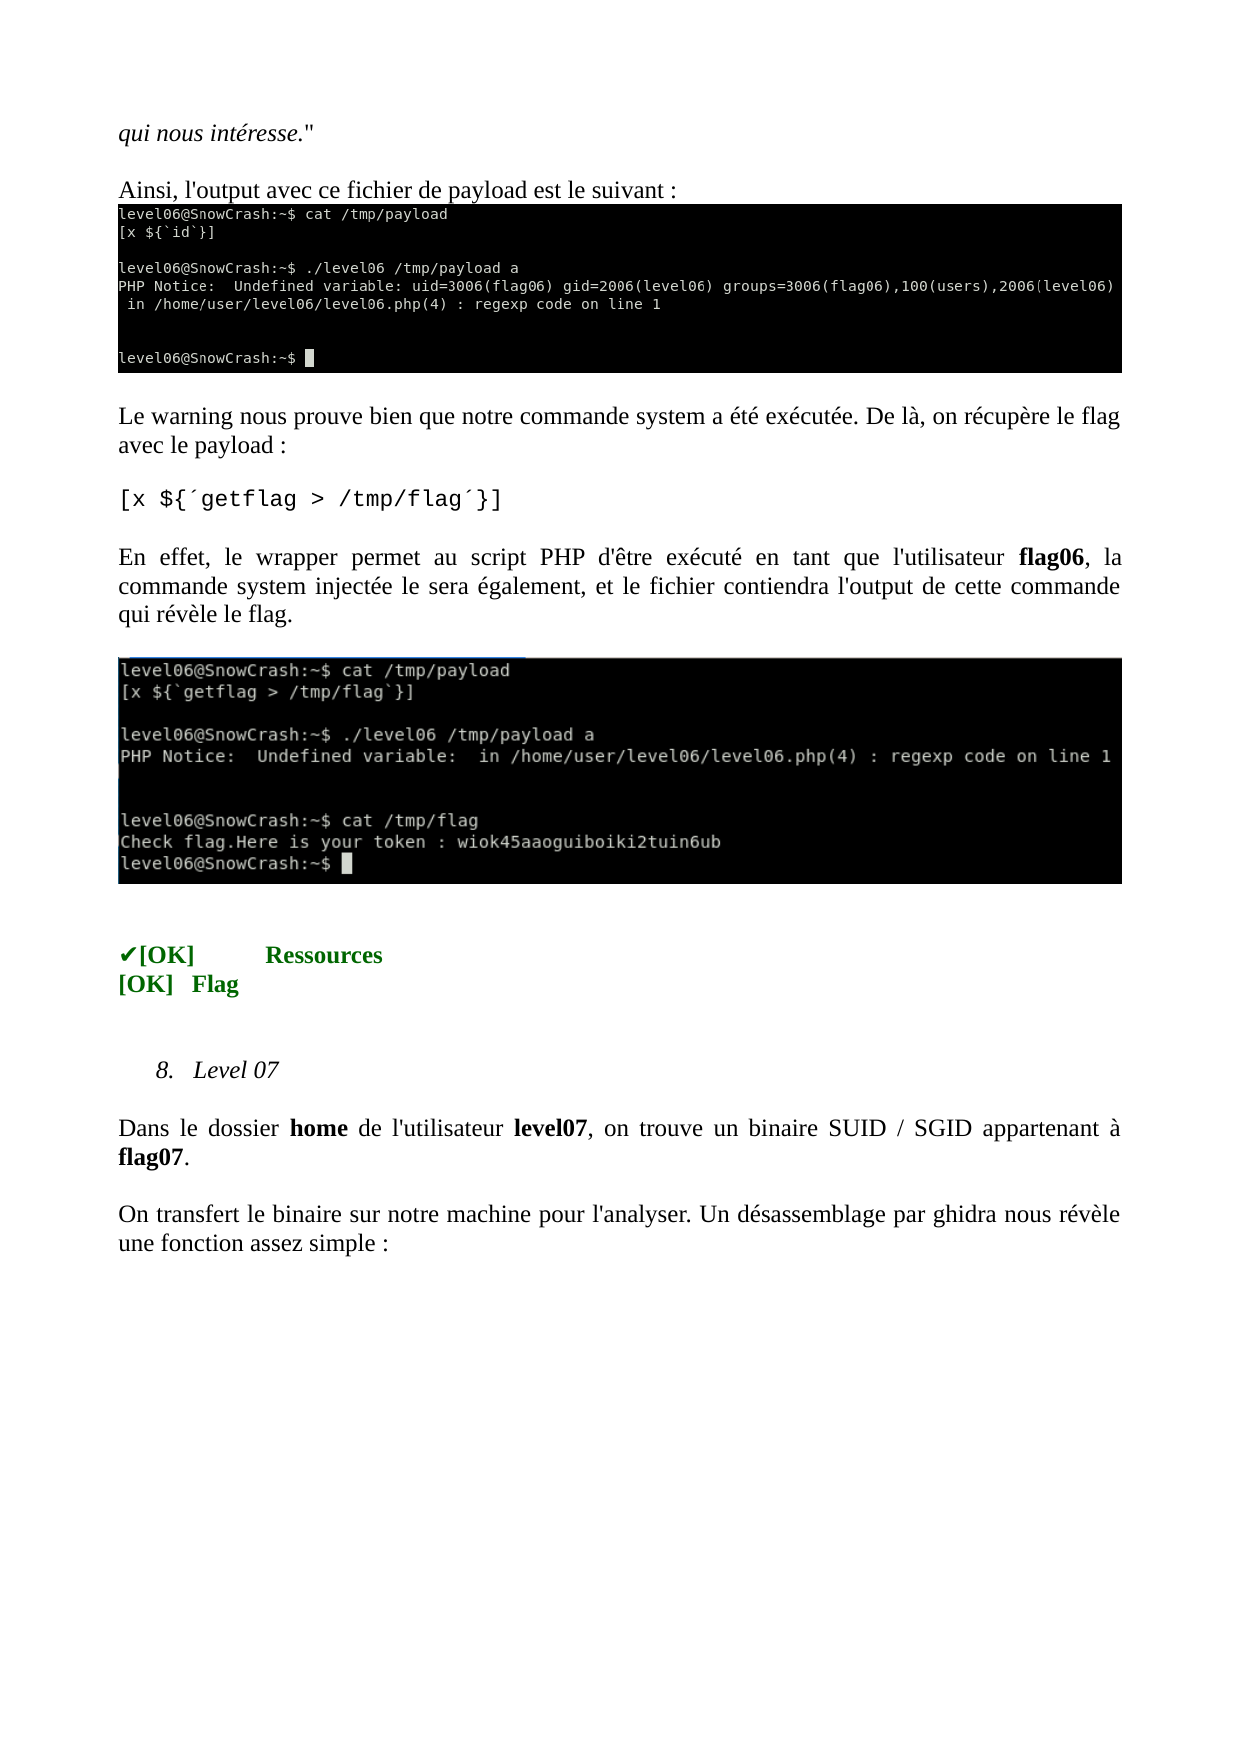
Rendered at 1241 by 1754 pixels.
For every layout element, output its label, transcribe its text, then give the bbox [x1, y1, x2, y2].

text [OK] Flag [118, 969, 1122, 998]
text ✔️[OK] Ressources [118, 941, 1122, 969]
text qui nous intéresse." [118, 118, 1122, 147]
text On transfert le binaire sur notre machine pour l'analyser. Un désassemblage par ghidra nous révèle une fonction assez simple : [118, 1199, 1122, 1257]
text Le warning nous prouve bien que notre commande system a été exécutée. De là, on récupère le flag avec le payload : [118, 401, 1122, 459]
text Dans le dossier home de l'utilisateur level07, on trouve un binaire SUID / SGID appartenant à flag07. [118, 1113, 1122, 1171]
text En effet, le wrapper permet au script PHP d'être exécuté en tant que l'utilisateur flag06, la commande system injectée le sera également, et le fichier contiendra l'output de cette commande qui révèle le flag. [118, 542, 1122, 628]
text [x ${´getflag > /tmp/flag´}] [118, 487, 1122, 513]
text Ainsi, l'output avec ce fichier de payload est le suivant : [118, 176, 1122, 204]
list Level 07 [156, 1056, 1122, 1084]
